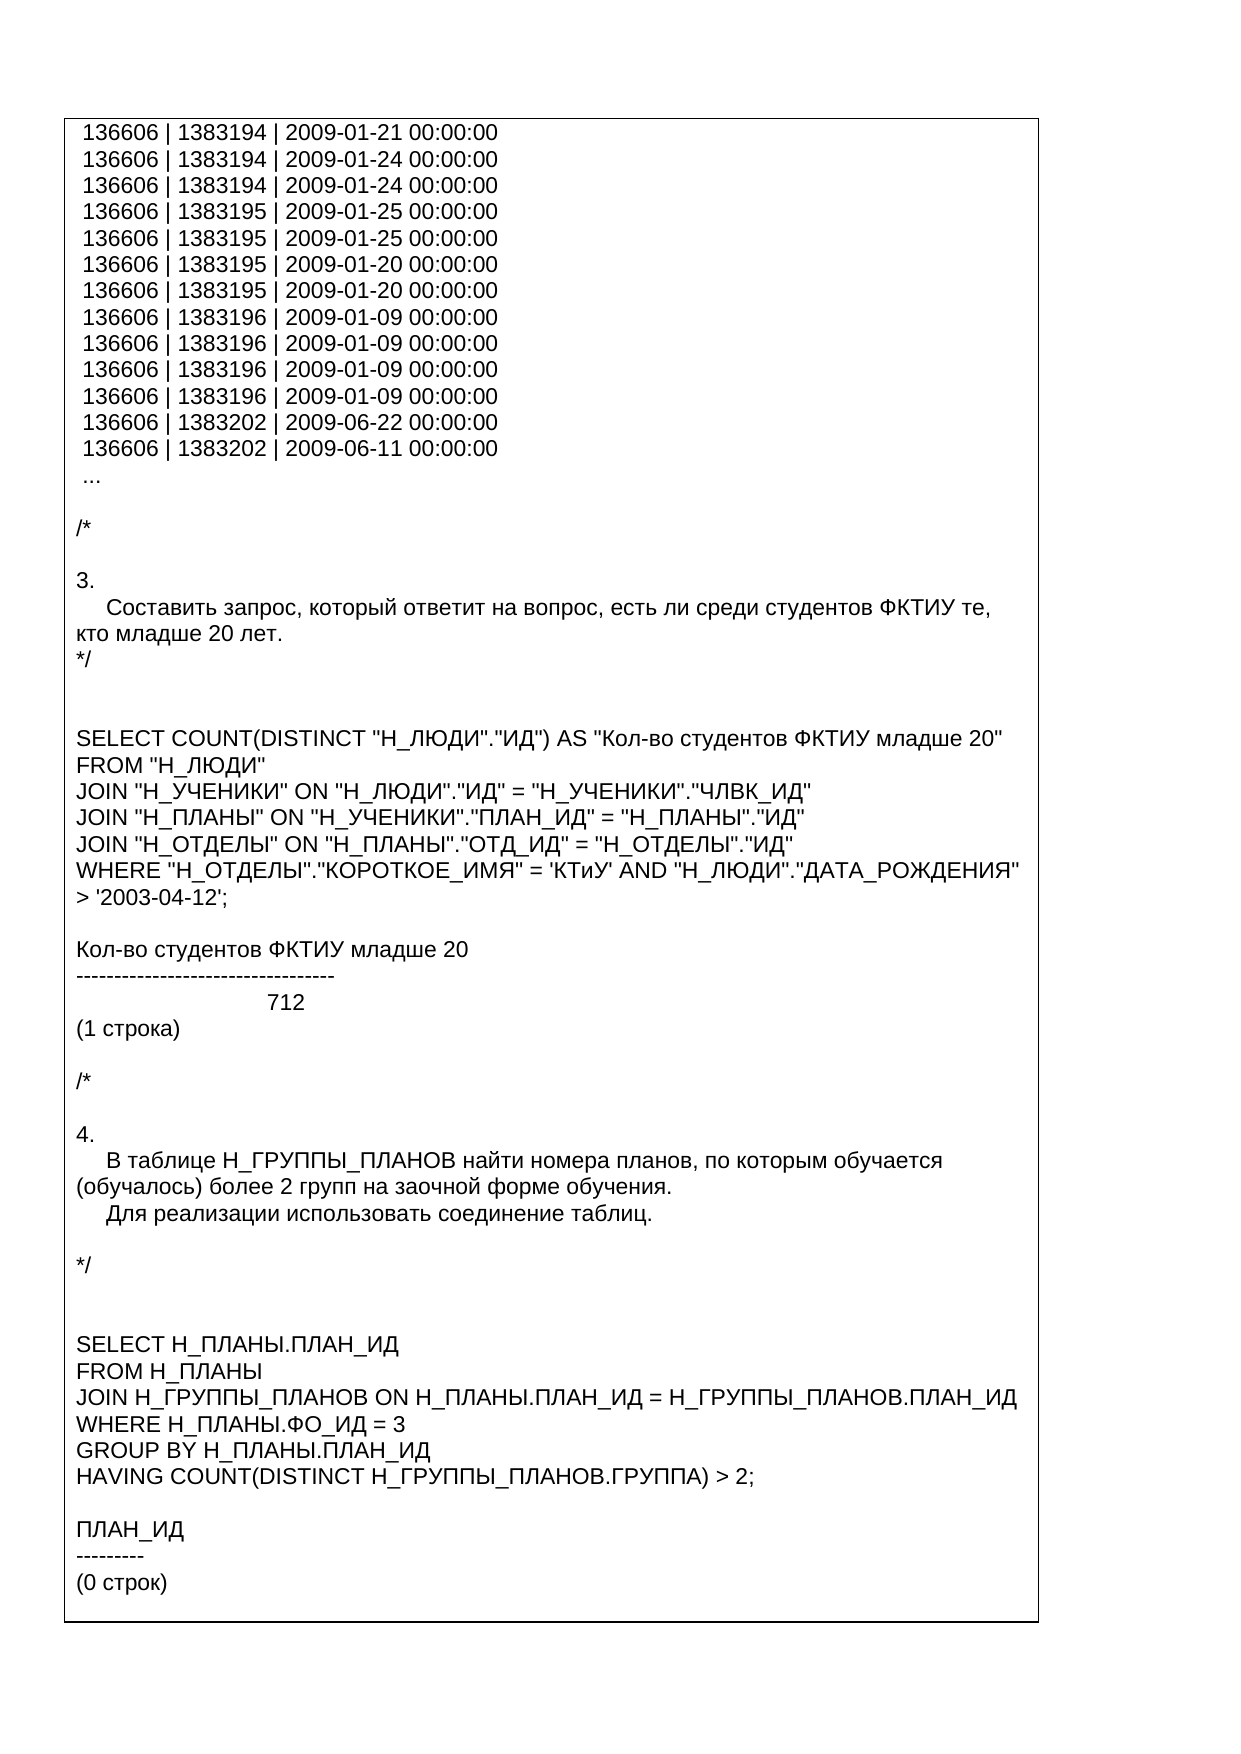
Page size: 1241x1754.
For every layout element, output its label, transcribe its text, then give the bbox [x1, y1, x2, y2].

table_header 136606 | 1383194 | 2009-01-21 00:00:00 136606 | 1383194 | 2009-01-24 00:00:00 136606 | 1383194 | 2009-01-24 00:00:00 136606 | 1383195 | 2009-01-25 00:00:00 136606 | 1383195 | 2009-01-25 00:00:00 136606 | 1383195 | 2009-01-20 00:00:00 136606 | 1383195 | 2009-01-20 00:00:00 136606 | 1383196 | 2009-01-09 00:00:00 136606 | 1383196 | 2009-01-09 00:00:00 136606 | 1383196 | 2009-01-09 00:00:00 136606 | 1383196 | 2009-01-09 00:00:00 136606 | 1383202 | 2009-06-22 00:00:00 136606 | 1383202 | 2009-06-11 00:00:00 ... /* 3. Составить запрос, который ответит на вопрос, есть ли среди студентов ФКТИУ те, кто младше 20 лет. */ SELECT COUNT(DISTINCT "Н_ЛЮДИ"."ИД") AS "Кол-во студентов ФКТИУ младше 20" FROM "Н_ЛЮДИ" JOIN "Н_УЧЕНИКИ" ON "Н_ЛЮДИ"."ИД" = "Н_УЧЕНИКИ"."ЧЛВК_ИД" JOIN "Н_ПЛАНЫ" ON "Н_УЧЕНИКИ"."ПЛАН_ИД" = "Н_ПЛАНЫ"."ИД" JOIN "Н_ОТДЕЛЫ" ON "Н_ПЛАНЫ"."ОТД_ИД" = "Н_ОТДЕЛЫ"."ИД" WHERE "Н_ОТДЕЛЫ"."КОРОТКОЕ_ИМЯ" = 'КТиУ' AND "Н_ЛЮДИ"."ДАТА_РОЖДЕНИЯ" > '2003-04-12'; Кол-во студентов ФКТИУ младше 20 ---------------------------------- 712 (1 строка) /* 4. В таблице Н_ГРУППЫ_ПЛАНОВ найти номера планов, по которым обучается (обучалось) более 2 групп на заочной форме обучения. Для реализации использовать соединение таблиц. */ SELECT Н_ПЛАНЫ.ПЛАН_ИД FROM Н_ПЛАНЫ JOIN Н_ГРУППЫ_ПЛАНОВ ON Н_ПЛАНЫ.ПЛАН_ИД = Н_ГРУППЫ_ПЛАНОВ.ПЛАН_ИД WHERE Н_ПЛАНЫ.ФО_ИД = 3 GROUP BY Н_ПЛАНЫ.ПЛАН_ИД HAVING COUNT(DISTINCT Н_ГРУППЫ_ПЛАНОВ.ГРУППА) > 2; ПЛАН_ИД --------- (0 строк) [65, 119, 1038, 1621]
